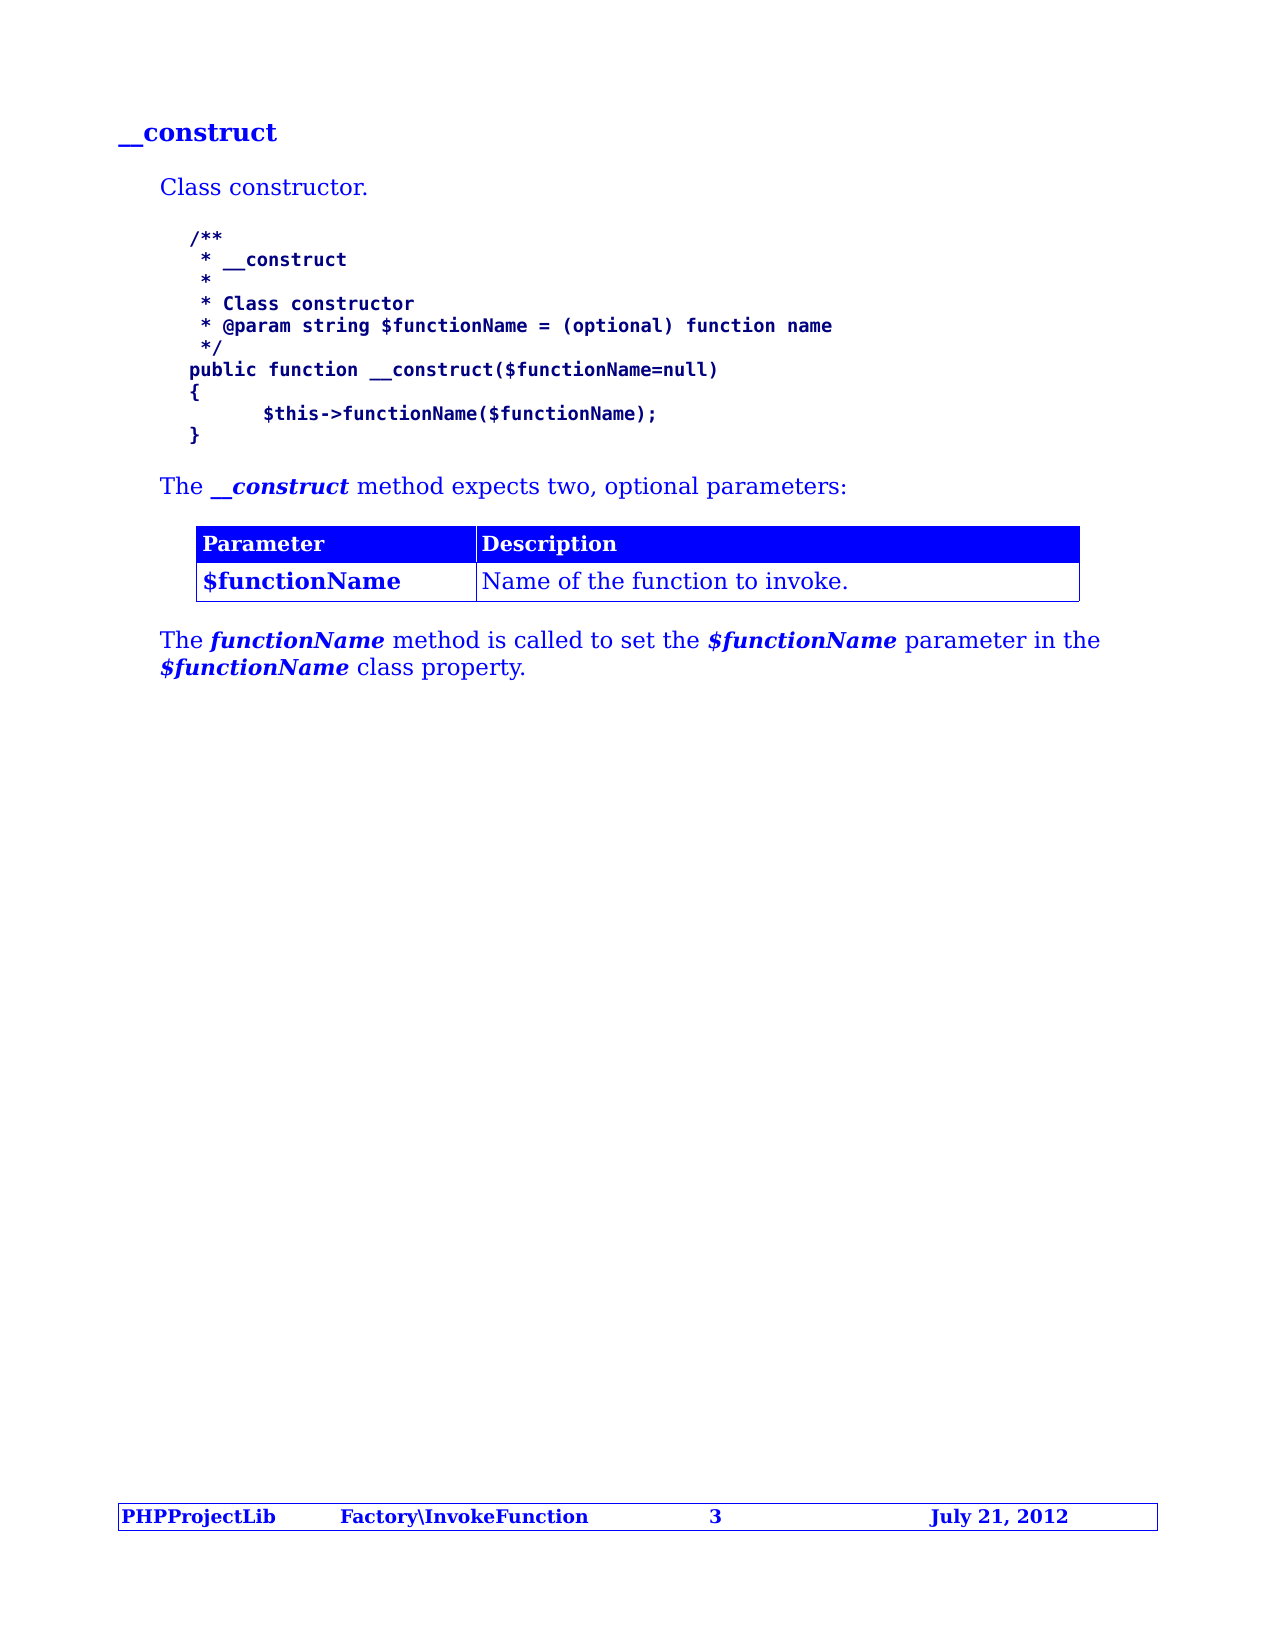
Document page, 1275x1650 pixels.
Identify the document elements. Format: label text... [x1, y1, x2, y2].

table_header Description [477, 527, 1079, 562]
list /** [189, 227, 1157, 249]
list * @param string $functionName = (optional) function name [189, 315, 1157, 337]
list } [189, 424, 1157, 446]
table_cell $functionName [197, 563, 476, 601]
table_cell Name of the function to invoke. [477, 563, 1079, 601]
list public function __construct($functionName=null) [189, 359, 1157, 381]
text The __construct method expects two, optional parameters: [159, 473, 1157, 499]
title __construct [118, 118, 1157, 147]
list */ [189, 337, 1157, 359]
list * Class constructor [189, 293, 1157, 315]
list * __construct [189, 249, 1157, 271]
list * [189, 271, 1157, 293]
text Class constructor. [159, 174, 1157, 201]
list $this->functionName($functionName); [189, 402, 1157, 424]
text The functionName method is called to set the $functionName parameter in the $functionName class property. [159, 627, 1157, 681]
table_header Parameter [197, 527, 476, 562]
list { [189, 381, 1157, 402]
